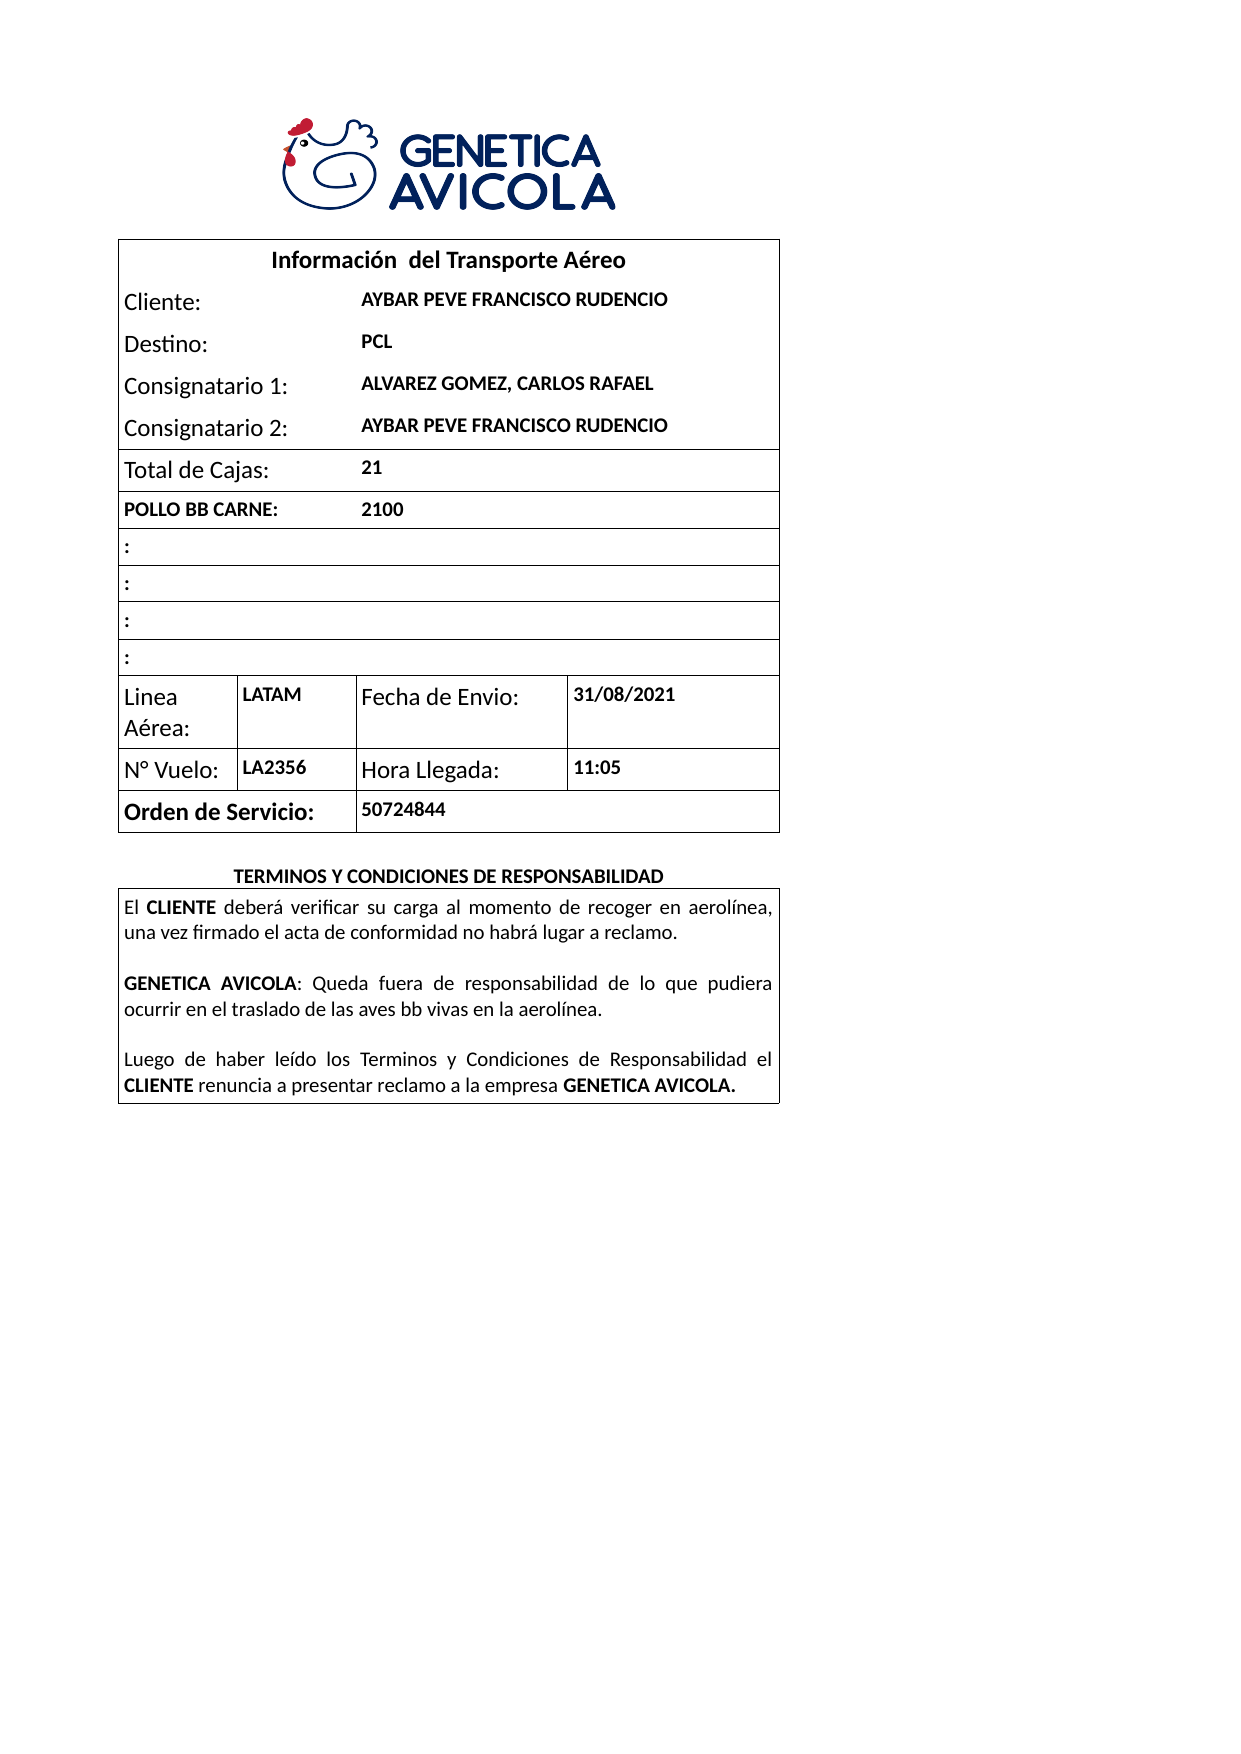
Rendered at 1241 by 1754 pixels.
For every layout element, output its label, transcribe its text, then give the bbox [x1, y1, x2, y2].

table_cell Total de Cajas: [119, 450, 356, 491]
table_cell ALVAREZ GOMEZ, CARLOS RAFAEL [356, 365, 779, 406]
table_cell [356, 602, 779, 638]
table_cell N° Vuelo: [119, 749, 237, 790]
table_cell Orden de Servicio: [119, 791, 356, 832]
table_cell PCL [356, 323, 779, 364]
table_cell Cliente: [119, 281, 356, 322]
table_cell POLLO BB CARNE: [119, 492, 356, 527]
table_cell : [119, 640, 356, 675]
table_cell LA2356 [238, 749, 356, 790]
table_cell El CLIENTE deberá verificar su carga al momento de recoger en aerolínea, una vez firmado el acta de conformidad no habrá lugar a reclamo. GENETICA AVICOLA: Queda fuera de responsabilidad de lo que pudiera ocurrir en el traslado de las aves bb vivas en la aerolínea. Luego de haber leído los Terminos y Condiciones de Responsabilidad el CLIENTE renuncia a presentar reclamo a la empresa GENETICA AVICOLA. [119, 889, 779, 1103]
table_cell 11:05 [568, 749, 779, 790]
table_cell AYBAR PEVE FRANCISCO RUDENCIO [356, 281, 779, 322]
table_cell Linea Aérea: [119, 676, 237, 748]
table_cell [356, 640, 779, 675]
table_cell LATAM [238, 676, 356, 748]
table_cell Fecha de Envio: [357, 676, 567, 748]
table_cell : [119, 602, 356, 638]
table_cell [356, 529, 779, 564]
table_cell AYBAR PEVE FRANCISCO RUDENCIO [356, 406, 779, 448]
table_cell Hora Llegada: [357, 749, 567, 790]
table_cell [356, 566, 779, 601]
table_cell 31/08/2021 [568, 676, 779, 748]
table_cell : [119, 529, 356, 564]
table_cell 50724844 [357, 791, 779, 832]
table_header Información del Transporte Aéreo [119, 240, 779, 281]
table_cell Destino: [119, 323, 356, 364]
table_cell Consignatario 1: [119, 365, 356, 406]
table_cell TERMINOS Y CONDICIONES DE RESPONSABILIDAD [118, 833, 779, 888]
table_cell : [119, 566, 356, 601]
table_cell Consignatario 2: [119, 406, 356, 448]
table_cell 2100 [356, 492, 779, 527]
table_cell 21 [356, 450, 779, 491]
picture [282, 118, 616, 210]
